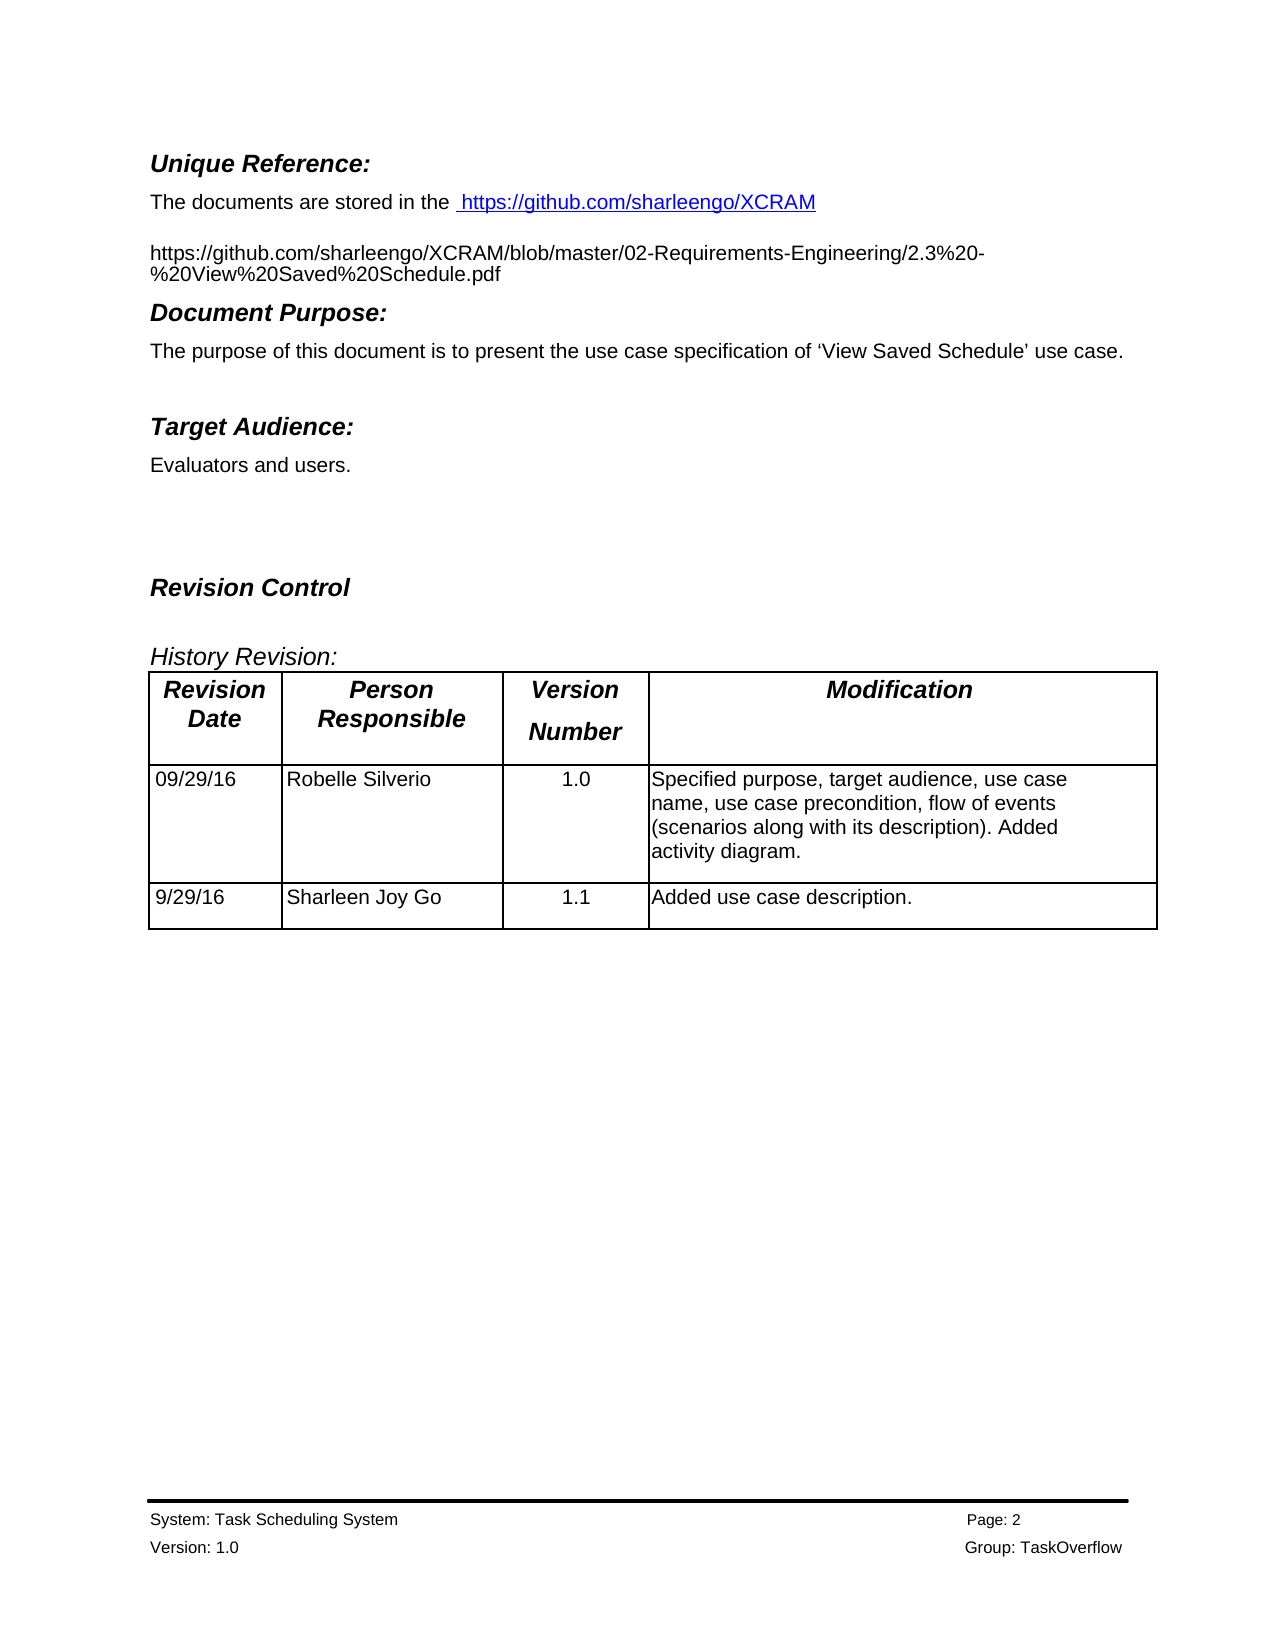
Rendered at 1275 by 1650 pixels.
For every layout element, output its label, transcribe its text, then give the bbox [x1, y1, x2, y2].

table_cell [283, 863, 502, 882]
table_header Person [283, 673, 502, 704]
table_cell Specified purpose, target audience, use case [650, 766, 1156, 791]
text Document Purpose: [150, 298, 1154, 327]
table_cell 09/29/16 [150, 766, 281, 791]
table_header Revision [150, 673, 281, 704]
table_cell [650, 704, 1156, 733]
table_header Version [504, 673, 648, 704]
text Revision Control [150, 572, 1154, 601]
table_cell [283, 909, 502, 928]
table_cell Added use case description. [650, 884, 1156, 909]
table_cell [283, 815, 502, 839]
table_cell [504, 745, 648, 764]
table_cell Robelle Silverio [283, 766, 502, 791]
table_cell Date [150, 704, 281, 733]
table_cell [650, 745, 1156, 764]
table_cell [504, 791, 648, 815]
text Unique Reference: [150, 149, 1154, 178]
table_cell [504, 839, 648, 863]
text Evaluators and users. [150, 454, 1154, 477]
table_cell activity diagram. [650, 839, 1156, 863]
table_cell [283, 791, 502, 815]
text https://github.com/sharleengo/XCRAM/blob/master/02-Requirements-Engineering/2.3%20-%20View%20Saved%20Schedule.pdf [150, 243, 987, 286]
table_cell Number [504, 704, 648, 745]
table_cell [150, 909, 281, 928]
table_cell [650, 863, 1156, 882]
table_cell name, use case precondition, flow of events [650, 791, 1156, 815]
table_cell [650, 733, 1156, 745]
table_cell [504, 863, 648, 882]
table_cell [150, 839, 281, 863]
table_cell Responsible [283, 704, 502, 733]
table_cell [150, 863, 281, 882]
text Target Audience: [150, 412, 1154, 441]
table_cell 9/29/16 [150, 884, 281, 909]
table_cell [283, 839, 502, 863]
table_header Modification [650, 673, 1156, 704]
table_cell [150, 815, 281, 839]
table_cell 1.0 [504, 766, 648, 791]
text The purpose of this document is to present the use case specification of ‘View Saved Schedule’ use case. [150, 339, 1154, 363]
table_cell [150, 745, 281, 764]
text The documents are stored in the https://github.com/sharleengo/XCRAM [150, 191, 1154, 214]
text System: Task Scheduling System Page: 2 [150, 1503, 1154, 1531]
table_cell 1.1 [504, 884, 648, 909]
table_cell [283, 745, 502, 764]
table_cell [150, 733, 281, 745]
table_cell [150, 791, 281, 815]
text History Revision: [150, 642, 1154, 671]
table_cell [283, 733, 502, 745]
table_cell [504, 909, 648, 928]
table_cell [650, 909, 1156, 928]
table_cell [504, 815, 648, 839]
text Version: 1.0 Group: TaskOverflow [150, 1531, 1154, 1559]
table_cell Sharleen Joy Go [283, 884, 502, 909]
table_cell (scenarios along with its description). Added [650, 815, 1156, 839]
